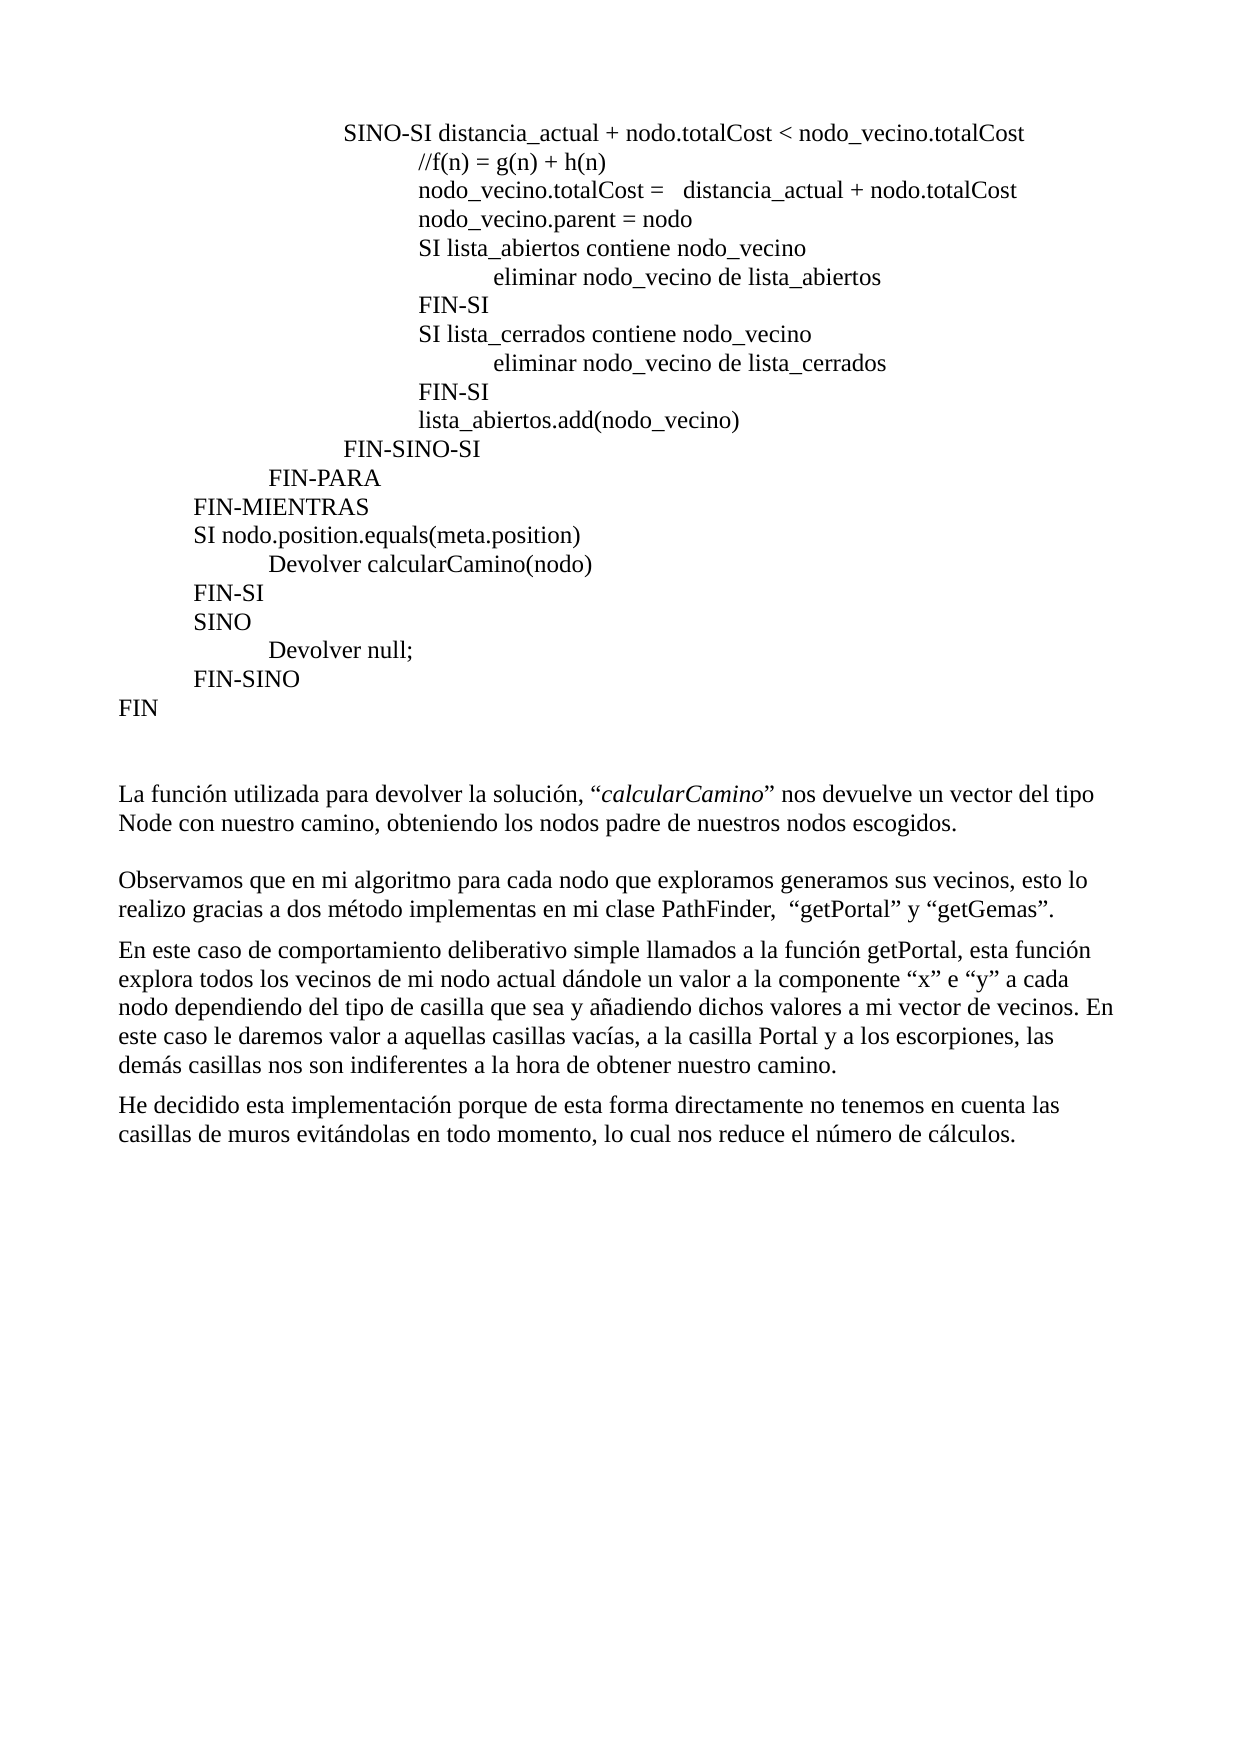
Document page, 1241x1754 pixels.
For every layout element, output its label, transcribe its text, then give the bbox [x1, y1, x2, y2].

text SI lista_abiertos contiene nodo_vecino [118, 233, 1122, 262]
text lista_abiertos.add(nodo_vecino) [118, 406, 1122, 434]
text eliminar nodo_vecino de lista_cerrados [118, 348, 1122, 377]
text nodo_vecino.parent = nodo [118, 204, 1122, 233]
text SI lista_cerrados contiene nodo_vecino [118, 319, 1122, 348]
text SINO [118, 607, 1122, 636]
text FIN-SI [118, 291, 1122, 319]
text Devolver calcularCamino(nodo) [118, 549, 1122, 578]
text En este caso de comportamiento deliberativo simple llamados a la función getPortal, esta función explora todos los vecinos de mi nodo actual dándole un valor a la componente “x” e “y” a cada nodo dependiendo del tipo de casilla que sea y añadiendo dichos valores a mi vector de vecinos. En este caso le daremos valor a aquellas casillas vacías, a la casilla Portal y a los escorpiones, las demás casillas nos son indiferentes a la hora de obtener nuestro camino. [118, 935, 1122, 1079]
text FIN-SINO-SI [118, 434, 1122, 463]
text Observamos que en mi algoritmo para cada nodo que exploramos generamos sus vecinos, esto lo realizo gracias a dos método implementas en mi clase PathFinder, “getPortal” y “getGemas”. [118, 866, 1122, 923]
text La función utilizada para devolver la solución, “calcularCamino” nos devuelve un vector del tipo Node con nuestro camino, obteniendo los nodos padre de nuestros nodos escogidos. [118, 779, 1122, 837]
text FIN-SI [118, 578, 1122, 607]
text FIN-MIENTRAS [118, 492, 1122, 521]
text SINO-SI distancia_actual + nodo.totalCost < nodo_vecino.totalCost [118, 118, 1122, 147]
text nodo_vecino.totalCost = distancia_actual + nodo.totalCost [118, 176, 1122, 204]
text Devolver null; [118, 636, 1122, 664]
text FIN-PARA [118, 463, 1122, 492]
text He decidido esta implementación porque de esta forma directamente no tenemos en cuenta las casillas de muros evitándolas en todo momento, lo cual nos reduce el número de cálculos. [118, 1091, 1122, 1148]
text FIN-SI [118, 377, 1122, 406]
text eliminar nodo_vecino de lista_abiertos [118, 262, 1122, 291]
text FIN [118, 693, 1122, 722]
text //f(n) = g(n) + h(n) [118, 147, 1122, 176]
text FIN-SINO [118, 664, 1122, 693]
text SI nodo.position.equals(meta.position) [118, 521, 1122, 549]
